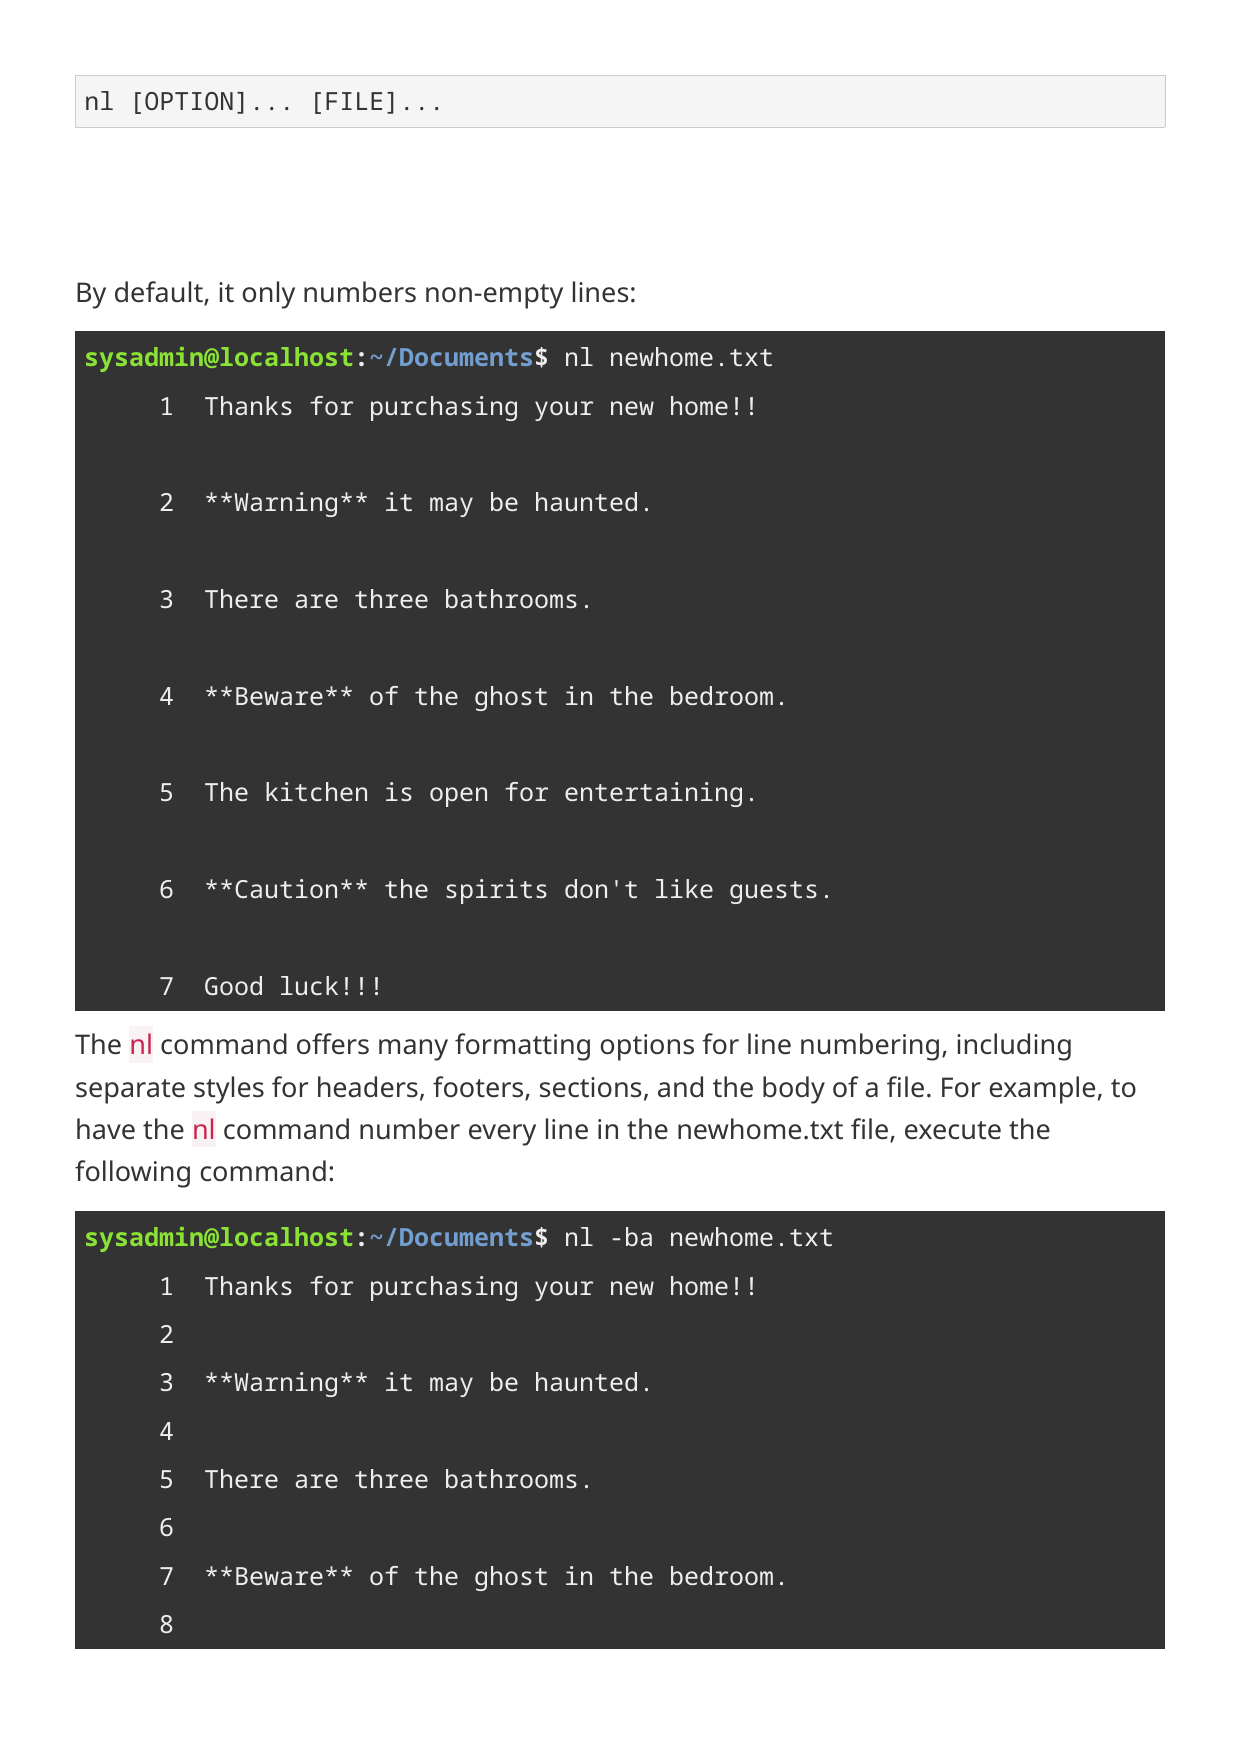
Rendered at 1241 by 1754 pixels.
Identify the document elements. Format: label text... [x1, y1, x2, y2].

text 3 **Warning** it may be haunted. [75, 1356, 1165, 1399]
text The nl command offers many formatting options for line numbering, including separate styles for headers, footers, sections, and the body of a file. For example, to have the nl command number every line in the newhome.txt file, execute the following command: [75, 1026, 1165, 1190]
text 8 [75, 1598, 1165, 1649]
text 5 There are three bathrooms. [75, 1453, 1165, 1496]
text sysadmin@localhost:~/Documents$ nl newhome.txt [75, 331, 1165, 374]
text 4 **Beware** of the ghost in the bedroom. [75, 669, 1165, 712]
text 1 Thanks for purchasing your new home!! [75, 379, 1165, 422]
text 7 **Beware** of the ghost in the bedroom. [75, 1549, 1165, 1592]
text nl [OPTION]... [FILE]... [76, 76, 1165, 127]
text 4 [75, 1404, 1165, 1447]
text 2 **Warning** it may be haunted. [75, 476, 1165, 519]
text 6 **Caution** the spirits don't like guests. [75, 863, 1165, 906]
text 1 Thanks for purchasing your new home!! [75, 1259, 1165, 1302]
text sysadmin@localhost:~/Documents$ nl -ba newhome.txt [75, 1211, 1165, 1254]
text 5 The kitchen is open for entertaining. [75, 766, 1165, 809]
text 2 [75, 1308, 1165, 1351]
text 3 There are three bathrooms. [75, 573, 1165, 616]
text By default, it only numbers non-empty lines: [75, 273, 1165, 310]
text 6 [75, 1501, 1165, 1544]
text 7 Good luck!!! [75, 959, 1165, 1011]
